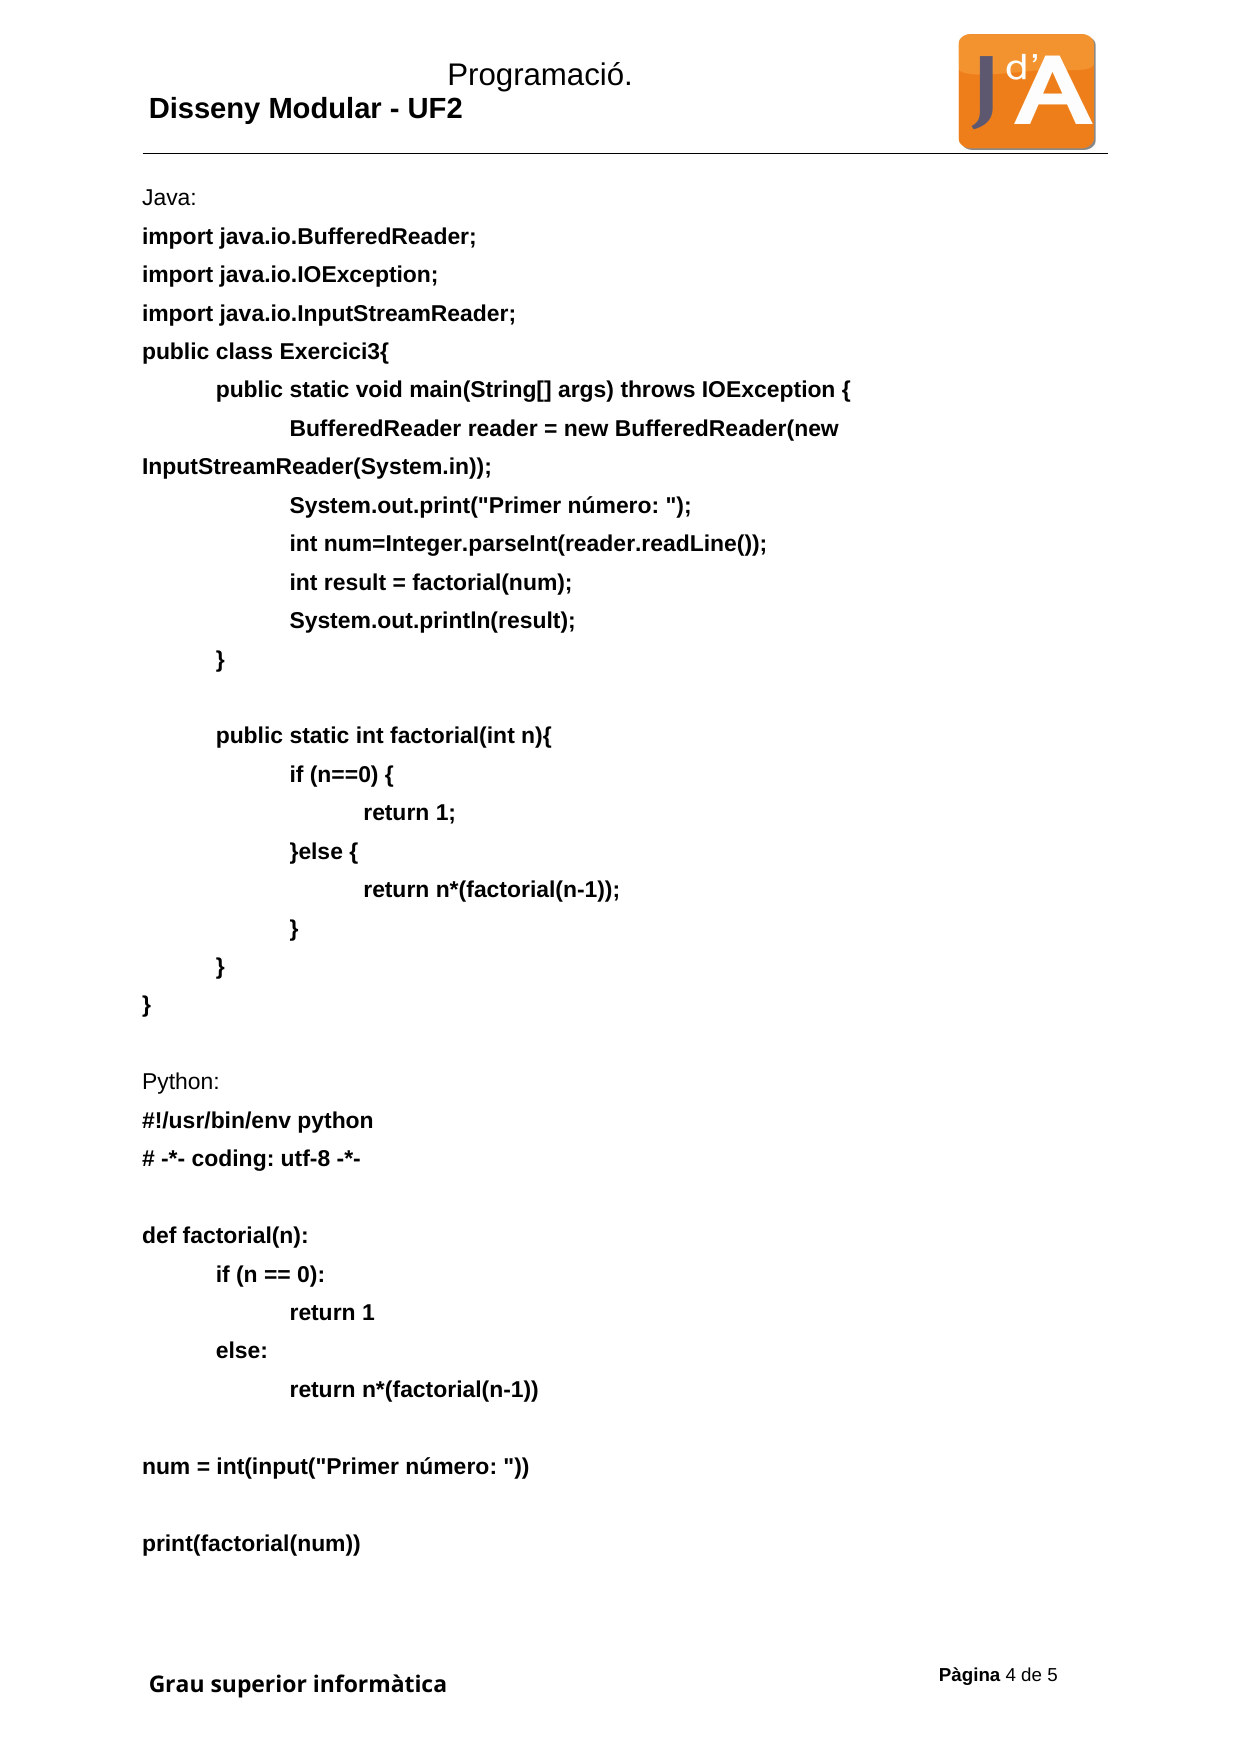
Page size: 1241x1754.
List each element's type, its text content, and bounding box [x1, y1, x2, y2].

text else: [142, 1338, 1107, 1364]
text return n*(factorial(n-1)); [142, 877, 1107, 902]
picture [958, 34, 1096, 150]
text # -*- coding: utf-8 -*- [142, 1146, 1107, 1172]
text System.out.println(result); [142, 608, 1107, 633]
text def factorial(n): [142, 1223, 1107, 1248]
text import java.io.InputStreamReader; [142, 300, 1107, 326]
text import java.io.BufferedReader; [142, 223, 1107, 249]
text print(factorial(num)) [142, 1530, 1107, 1556]
text return 1 [142, 1300, 1107, 1325]
text Python: [142, 1069, 1107, 1095]
text Java: [142, 185, 1107, 211]
text BufferedReader reader = new BufferedReader(new InputStreamReader(System.in)); [142, 416, 1107, 480]
text return 1; [142, 800, 1107, 826]
text } [142, 992, 1107, 1018]
text if (n == 0): [142, 1261, 1107, 1287]
text } [142, 915, 1107, 941]
text public static int factorial(int n){ [142, 723, 1107, 749]
text public class Exercici3{ [142, 339, 1107, 364]
text import java.io.IOException; [142, 262, 1107, 287]
text int num=Integer.parseInt(reader.readLine()); [142, 531, 1107, 557]
text num = int(input("Primer número: ")) [142, 1453, 1107, 1479]
text return n*(factorial(n-1)) [142, 1377, 1107, 1402]
text }else { [142, 838, 1107, 864]
text System.out.print("Primer número: "); [142, 492, 1107, 518]
text } [142, 646, 1107, 672]
text } [142, 954, 1107, 979]
text #!/usr/bin/env python [142, 1107, 1107, 1133]
text int result = factorial(num); [142, 569, 1107, 595]
text public static void main(String[] args) throws IOException { [142, 377, 1107, 403]
text if (n==0) { [142, 762, 1107, 787]
